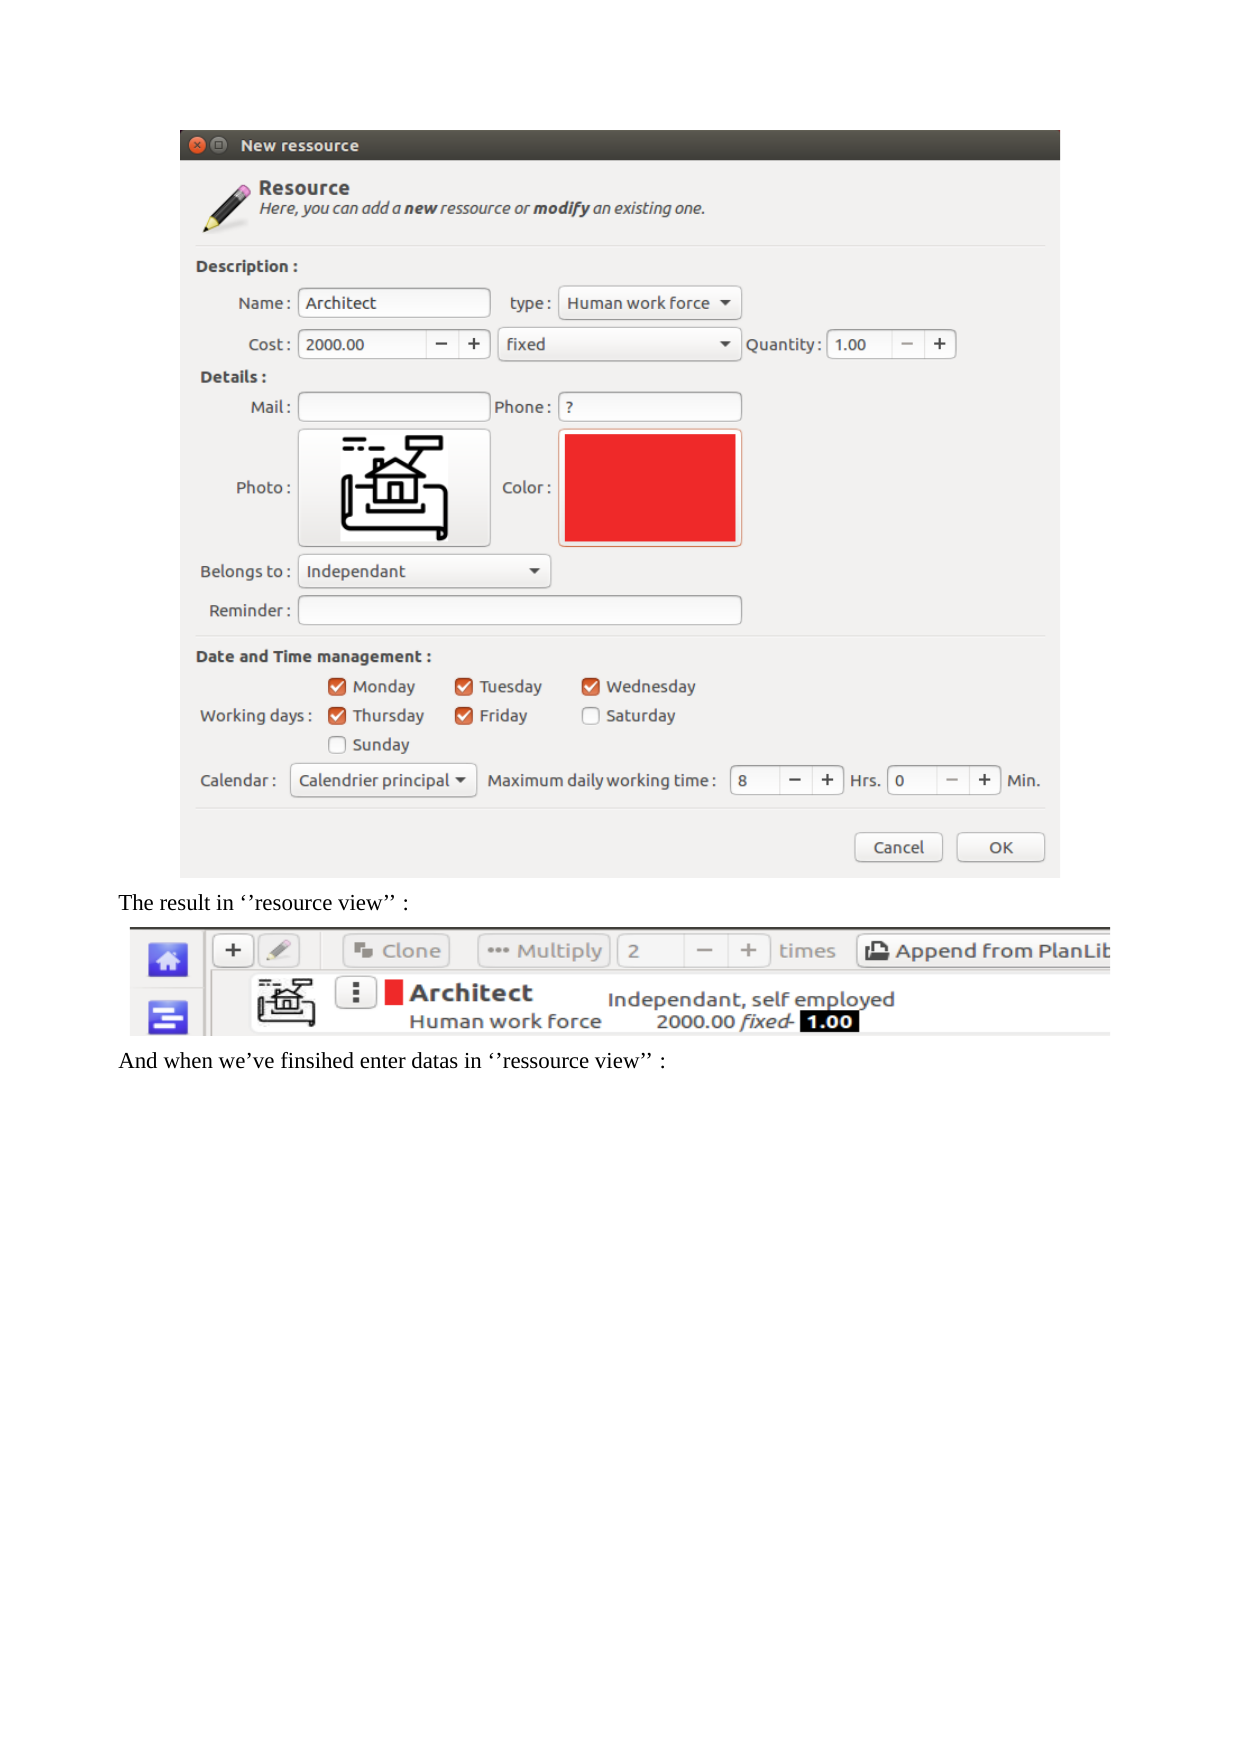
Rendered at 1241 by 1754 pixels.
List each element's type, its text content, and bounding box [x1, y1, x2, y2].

text And when we’ve finsihed enter datas in ‘’ressource view’’ : [118, 1047, 1122, 1074]
picture [129, 927, 1111, 1036]
picture [180, 130, 1061, 878]
text The result in ‘’resource view’’ : [118, 118, 1122, 916]
